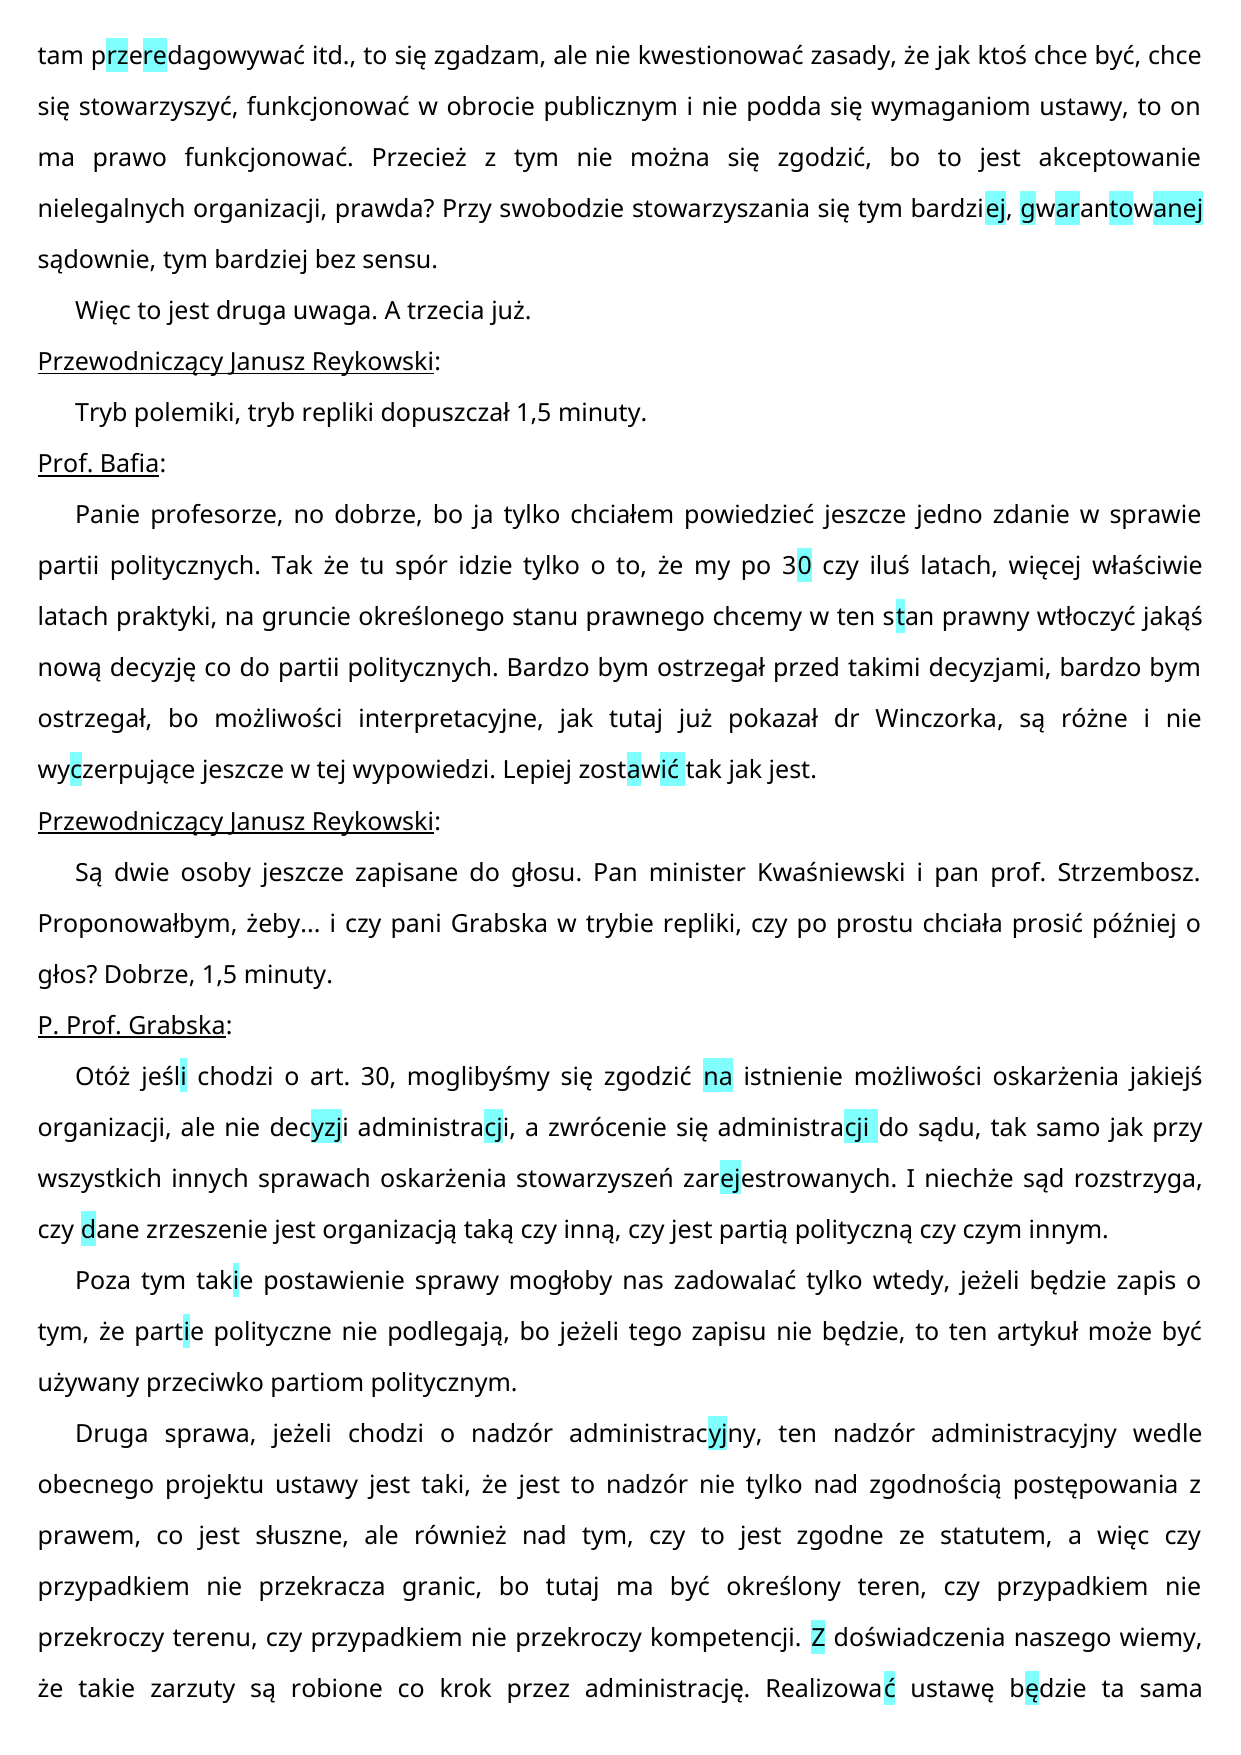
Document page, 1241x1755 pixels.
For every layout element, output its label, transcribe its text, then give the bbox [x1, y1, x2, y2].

text P. Prof. Grabska: [37, 1007, 1203, 1041]
text Otóż jeśli chodzi o art. 30, moglibyśmy się zgodzić na istnienie możliwości oskarżenia jakiejś organizacji, ale nie decyzji administracji, a zwrócenie się administracji do sądu, tak samo jak przy wszystkich innych sprawach oskarżenia stowarzyszeń zarejestrowanych. I niechże sąd rozstrzyga, czy dane zrzeszenie jest organizacją taką czy inną, czy jest partią polityczną czy czym innym. [37, 1058, 1203, 1246]
text Druga sprawa, jeżeli chodzi o nadzór administracyjny, ten nadzór administracyjny wedle obecnego projektu ustawy jest taki, że jest to nadzór nie tylko nad zgodnością postępowania z prawem, co jest słuszne, ale również nad tym, czy to jest zgodne ze statutem, a więc czy przypadkiem nie przekracza granic, bo tutaj ma być określony teren, czy przypadkiem nie przekroczy terenu, czy przypadkiem nie przekroczy kompetencji. Z doświadczenia naszego wiemy, że takie zarzuty są robione co krok przez administrację. Realizować ustawę będzie ta sama [37, 1416, 1203, 1705]
text Są dwie osoby jeszcze zapisane do głosu. Pan minister Kwaśniewski i pan prof. Strzembosz. Proponowałbym, żeby... i czy pani Grabska w trybie repliki, czy po prostu chciała prosić później o głos? Dobrze, 1,5 minuty. [37, 854, 1203, 990]
text Poza tym takie postawienie sprawy mogłoby nas zadowalać tylko wtedy, jeżeli będzie zapis o tym, że partie polityczne nie podlegają, bo jeżeli tego zapisu nie będzie, to ten artykuł może być używany przeciwko partiom politycznym. [37, 1262, 1203, 1399]
text Panie profesorze, no dobrze, bo ja tylko chciałem powiedzieć jeszcze jedno zdanie w sprawie partii politycznych. Tak że tu spór idzie tylko o to, że my po 30 czy iluś latach, więcej właściwie latach praktyki, na gruncie określonego stanu prawnego chcemy w ten stan prawny wtłoczyć jakąś nową decyzję co do partii politycznych. Bardzo bym ostrzegał przed takimi decyzjami, bardzo bym ostrzegał, bo możliwości interpretacyjne, jak tutaj już pokazał dr Winczorka, są różne i nie wyczerpujące jeszcze w tej wypowiedzi. Lepiej zostawić tak jak jest. [37, 497, 1203, 786]
text Prof. Bafia: [37, 446, 1203, 480]
text Tryb polemiki, tryb repliki dopuszczał 1,5 minuty. [37, 395, 1203, 429]
text tam przeredagowywać itd., to się zgadzam, ale nie kwestionować zasady, że jak ktoś chce być, chce się stowarzyszyć, funkcjonować w obrocie publicznym i nie podda się wymaganiom ustawy, to on ma prawo funkcjonować. Przecież z tym nie można się zgodzić, bo to jest akceptowanie nielegalnych organizacji, prawda? Przy swobodzie stowarzyszania się tym bardziej, gwarantowanej sądownie, tym bardziej bez sensu. [37, 37, 1203, 276]
text Przewodniczący Janusz Reykowski: [37, 344, 1203, 378]
text Więc to jest druga uwaga. A trzecia już. [37, 293, 1203, 327]
text Przewodniczący Janusz Reykowski: [37, 803, 1203, 837]
